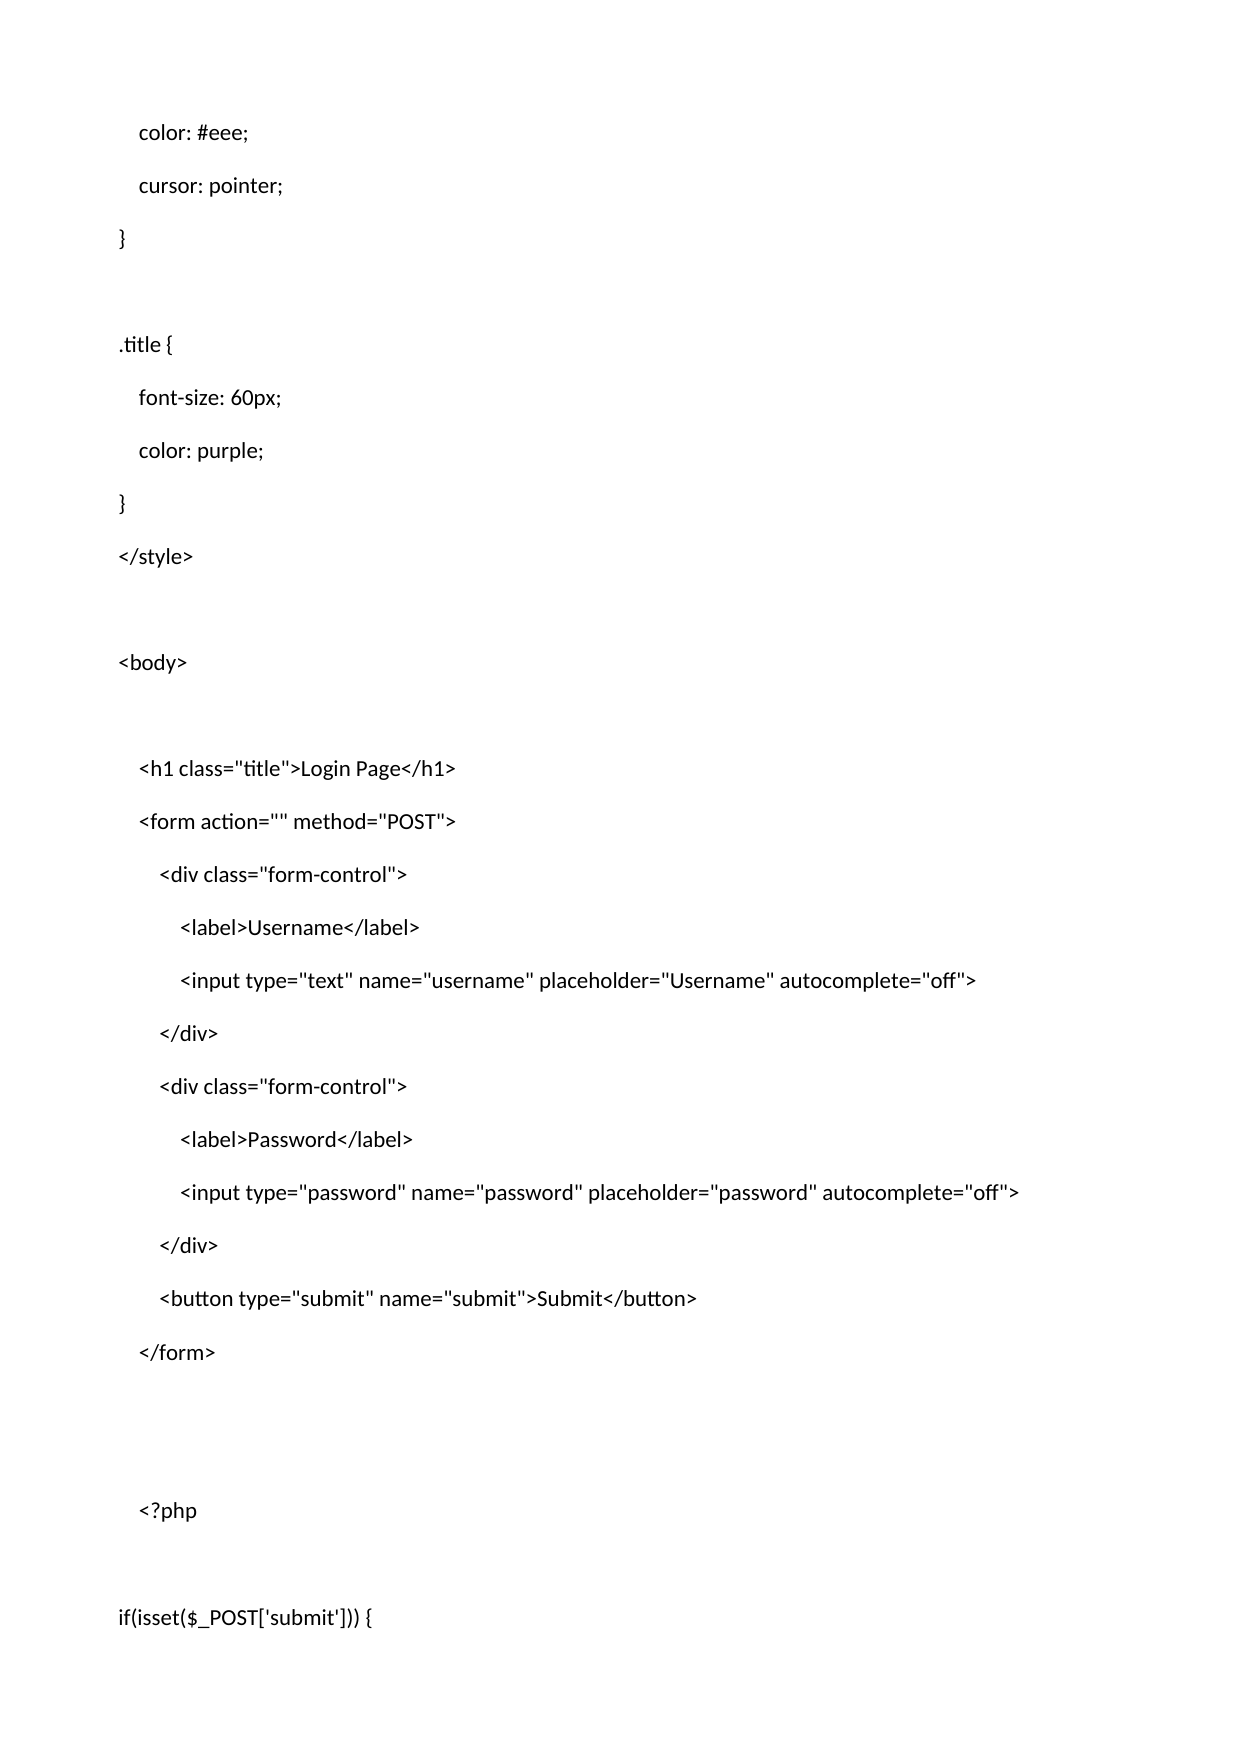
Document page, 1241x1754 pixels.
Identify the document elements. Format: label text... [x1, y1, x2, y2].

text <h1 class="title">Login Page</h1> [118, 754, 1122, 782]
text <?php [118, 1497, 1122, 1525]
text <button type="submit" name="submit">Submit</button> [118, 1284, 1122, 1313]
text <input type="password" name="password" placeholder="password" autocomplete="off"> [118, 1178, 1122, 1207]
text </style> [118, 542, 1122, 570]
text .title { [118, 330, 1122, 358]
text } [118, 224, 1122, 252]
text color: #eee; [118, 118, 1122, 146]
text </div> [118, 1019, 1122, 1047]
text font-size: 60px; [118, 383, 1122, 411]
text color: purple; [118, 436, 1122, 464]
text cursor: pointer; [118, 171, 1122, 199]
text </div> [118, 1232, 1122, 1259]
text <label>Password</label> [118, 1126, 1122, 1153]
text } [118, 489, 1122, 517]
text </form> [118, 1338, 1122, 1366]
text <input type="text" name="username" placeholder="Username" autocomplete="off"> [118, 966, 1122, 994]
text if(isset($_POST['submit'])) { [118, 1603, 1122, 1631]
text <label>Username</label> [118, 913, 1122, 941]
text <div class="form-control"> [118, 860, 1122, 888]
text <form action="" method="POST"> [118, 807, 1122, 835]
text <div class="form-control"> [118, 1072, 1122, 1101]
text <body> [118, 648, 1122, 676]
